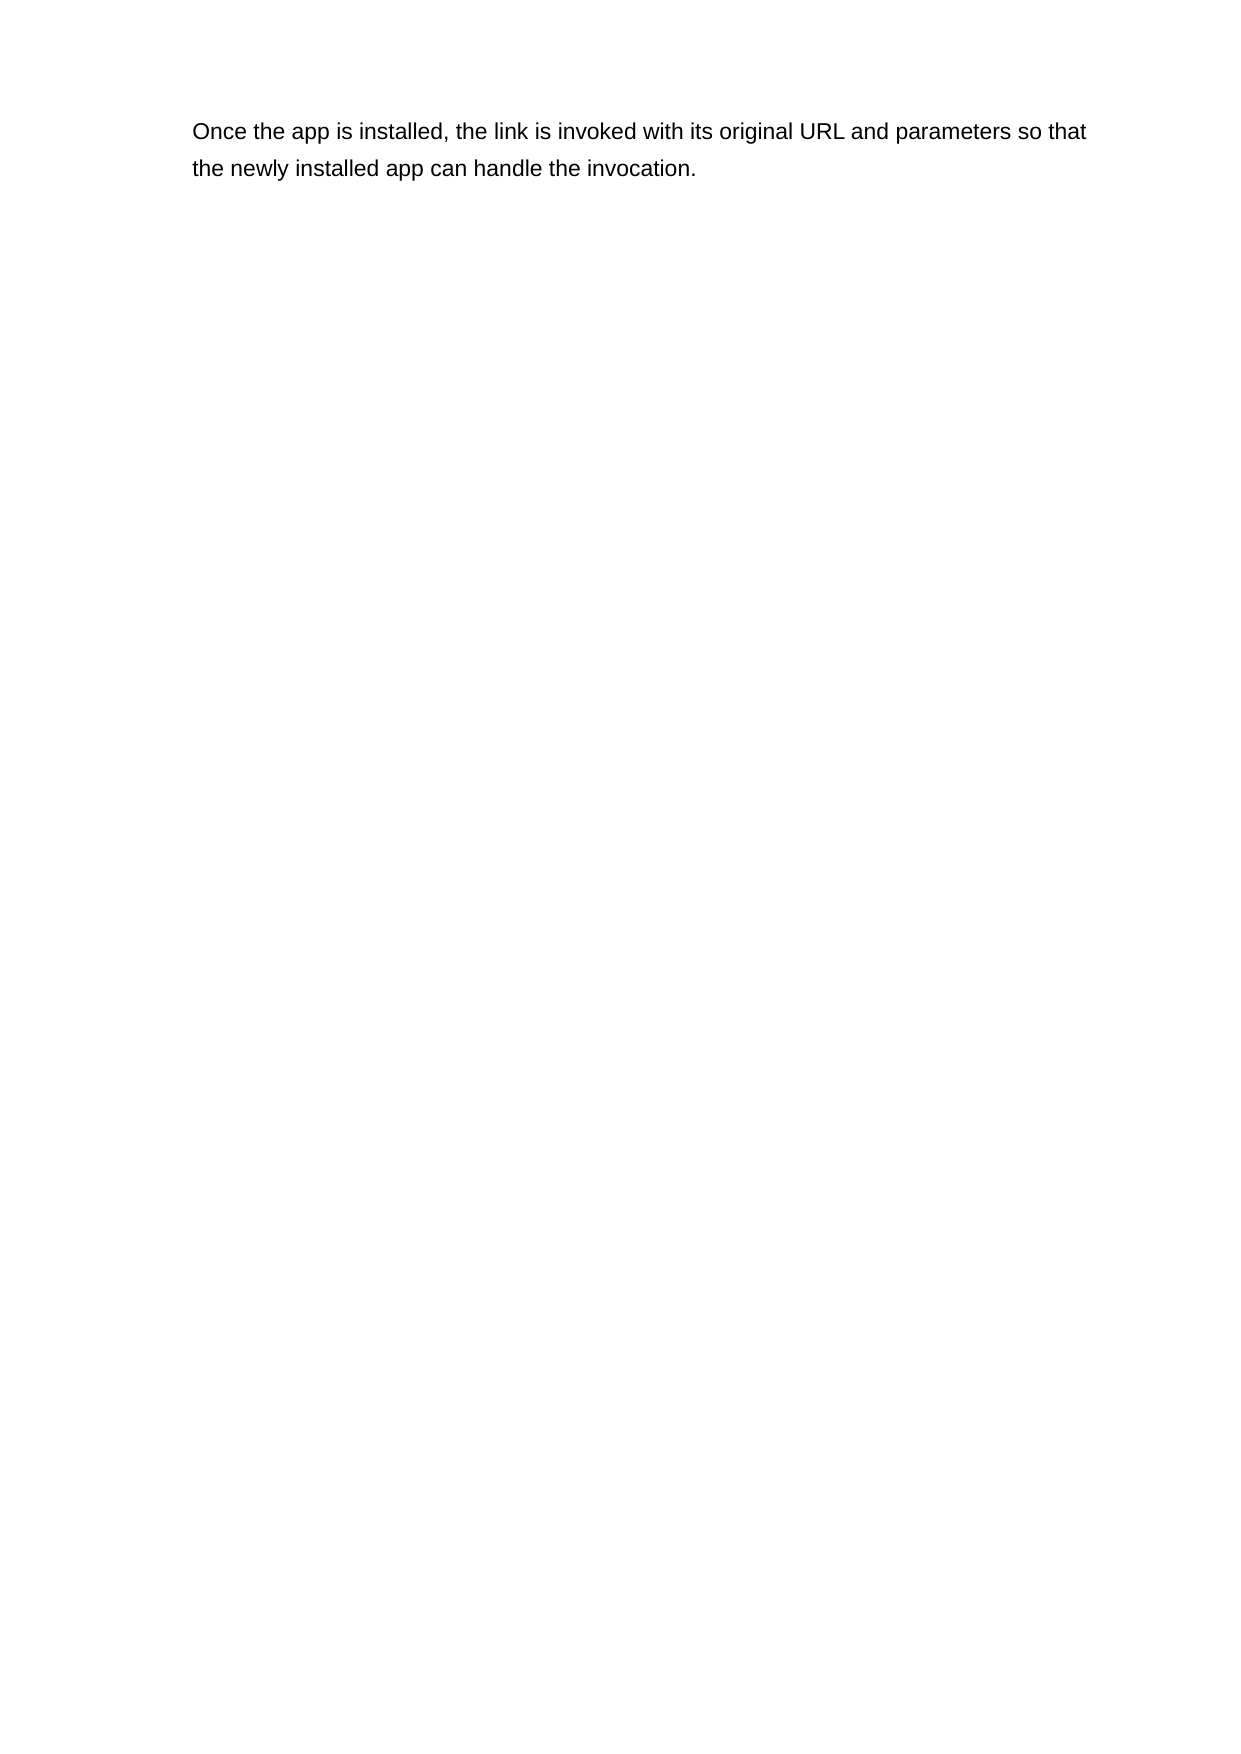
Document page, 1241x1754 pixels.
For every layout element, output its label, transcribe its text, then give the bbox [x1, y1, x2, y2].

text Once the app is installed, the link is invoked with its original URL and parameters so that the newly installed app can handle the invocation. [118, 118, 1122, 181]
